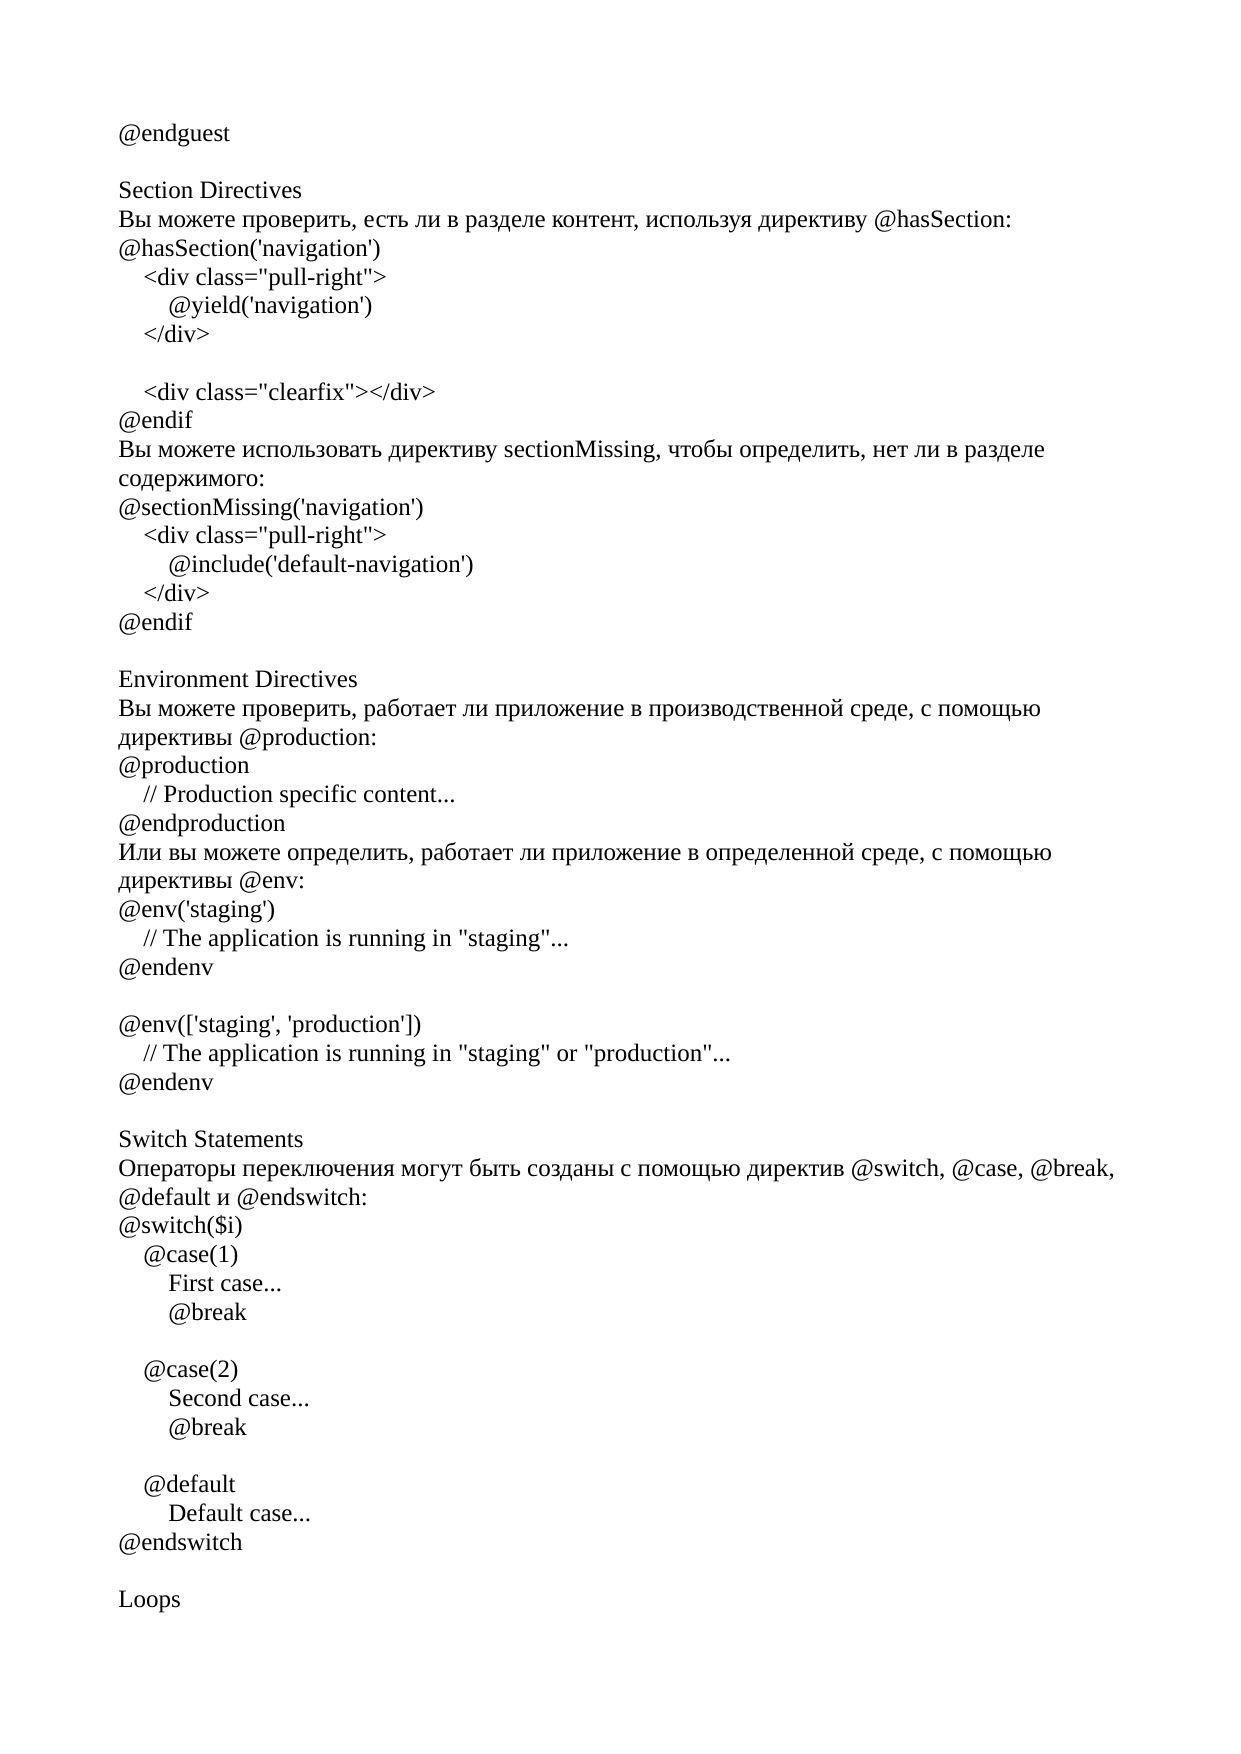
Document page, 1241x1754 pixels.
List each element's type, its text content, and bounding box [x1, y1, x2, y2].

text @endif [118, 406, 1122, 434]
text </div> [118, 319, 1122, 348]
text @endswitch [118, 1527, 1122, 1556]
text Environment Directives [118, 664, 1122, 693]
text Loops [118, 1584, 1122, 1613]
text @yield('navigation') [118, 291, 1122, 319]
text First case... [118, 1268, 1122, 1297]
text @env('staging') [118, 894, 1122, 923]
text Second case... [118, 1383, 1122, 1412]
text // The application is running in "staging" or "production"... [118, 1038, 1122, 1067]
text @default [118, 1469, 1122, 1498]
text @break [118, 1412, 1122, 1441]
text @switch($i) [118, 1211, 1122, 1239]
text <div class="clearfix"></div> [118, 377, 1122, 406]
text @break [118, 1297, 1122, 1326]
text Операторы переключения могут быть созданы с помощью директив @switch, @case, @break, @default и @endswitch: [118, 1153, 1122, 1211]
text @include('default-navigation') [118, 549, 1122, 578]
text Switch Statements [118, 1124, 1122, 1153]
text @endenv [118, 952, 1122, 981]
text <div class="pull-right"> [118, 521, 1122, 549]
text // The application is running in "staging"... [118, 923, 1122, 952]
text Default case... [118, 1498, 1122, 1527]
text @endproduction [118, 808, 1122, 837]
text Section Directives [118, 176, 1122, 204]
text @endif [118, 607, 1122, 636]
text </div> [118, 578, 1122, 607]
text Вы можете проверить, работает ли приложение в производственной среде, с помощью директивы @production: [118, 693, 1122, 751]
text // Production specific content... [118, 779, 1122, 808]
text @sectionMissing('navigation') [118, 492, 1122, 521]
text <div class="pull-right"> [118, 262, 1122, 291]
text Вы можете использовать директиву sectionMissing, чтобы определить, нет ли в разделе содержимого: [118, 434, 1122, 492]
text @hasSection('navigation') [118, 233, 1122, 262]
text @case(1) [118, 1239, 1122, 1268]
text Вы можете проверить, есть ли в разделе контент, используя директиву @hasSection: [118, 204, 1122, 233]
text @case(2) [118, 1354, 1122, 1383]
text @endguest [118, 118, 1122, 147]
text Или вы можете определить, работает ли приложение в определенной среде, с помощью директивы @env: [118, 837, 1122, 894]
text @endenv [118, 1067, 1122, 1096]
text @production [118, 751, 1122, 779]
text @env(['staging', 'production']) [118, 1009, 1122, 1038]
